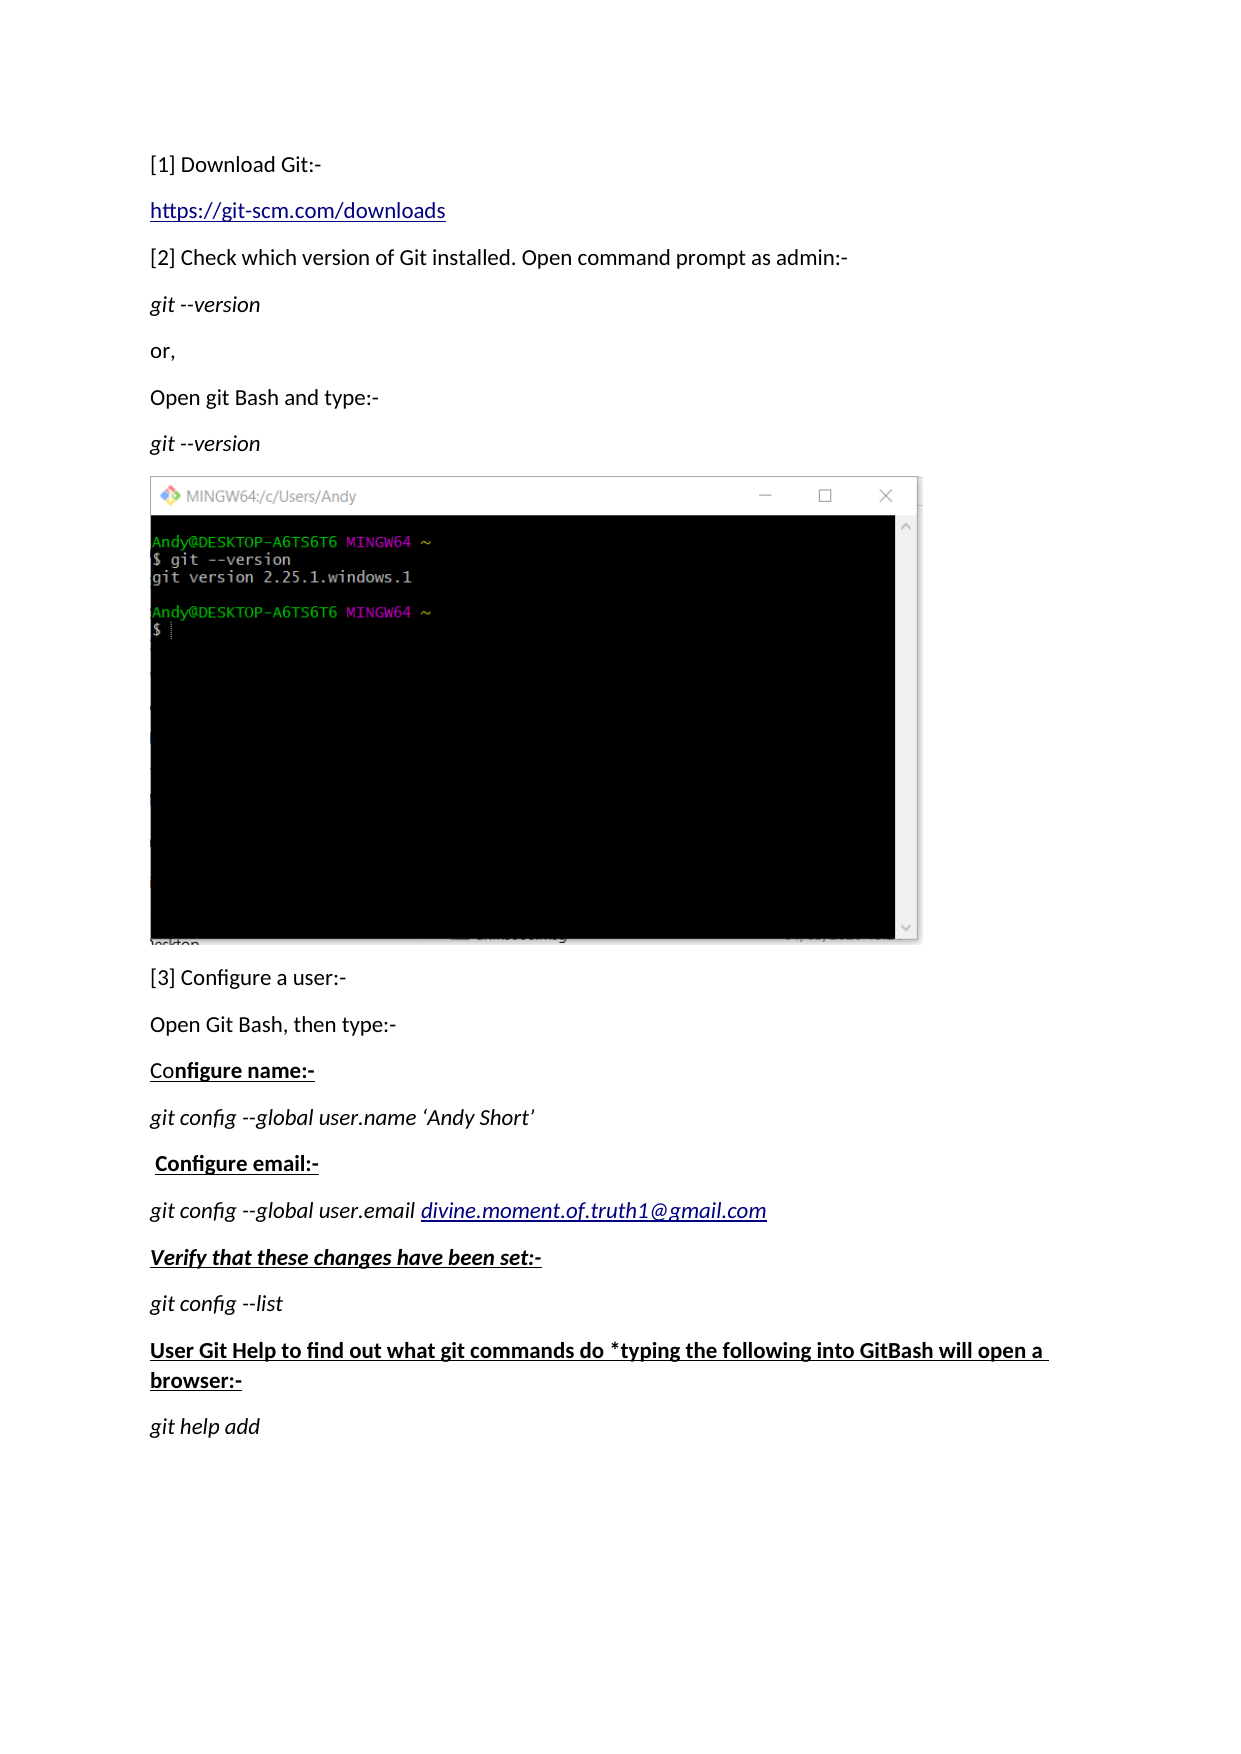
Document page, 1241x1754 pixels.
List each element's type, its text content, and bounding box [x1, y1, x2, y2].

text git config --list [150, 1289, 1090, 1317]
text git --version [150, 290, 1090, 318]
text git config --global user.email divine.moment.of.truth1@gmail.com [150, 1196, 1090, 1224]
text Configure name:- [150, 1056, 1090, 1084]
text git --version [150, 429, 1090, 457]
text Open Git Bash, then type:- [150, 1010, 1090, 1038]
text Verify that these changes have been set:- [150, 1243, 1090, 1271]
text or, [150, 336, 1090, 364]
text [3] Configure a user:- [150, 963, 1090, 991]
text User Git Help to find out what git commands do *typing the following into GitBash will open a browser:- [150, 1336, 1090, 1394]
text Configure email:- [150, 1149, 1090, 1178]
text git config --global user.name ‘Andy Short’ [150, 1103, 1090, 1131]
text [1] Download Git:- [150, 150, 1090, 178]
text Open git Bash and type:- [150, 383, 1090, 411]
text git help add [150, 1412, 1090, 1440]
text [2] Check which version of Git installed. Open command prompt as admin:- [150, 243, 1090, 271]
text https://git-scm.com/downloads [150, 197, 1090, 224]
